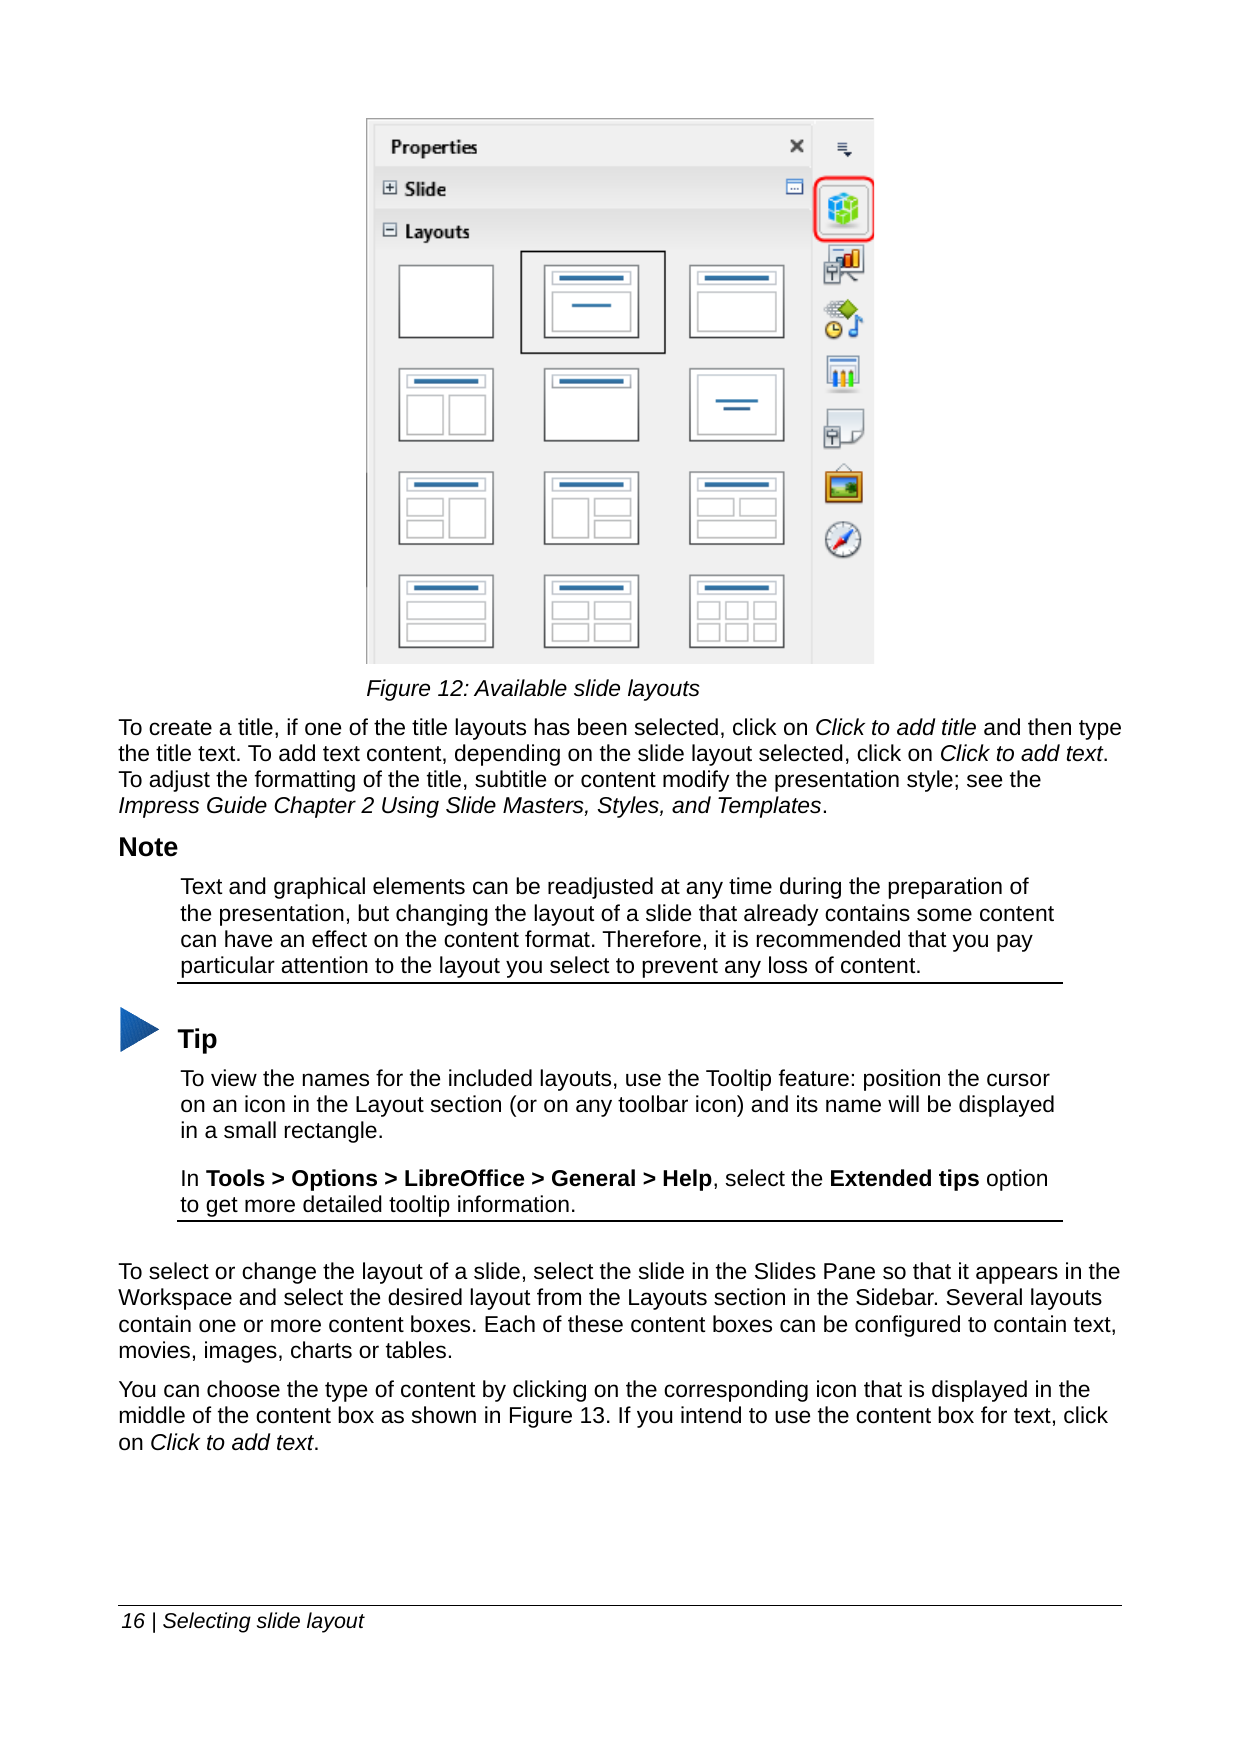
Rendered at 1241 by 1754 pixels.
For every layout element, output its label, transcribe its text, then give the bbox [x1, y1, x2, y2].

text To select or change the layout of a slide, select the slide in the Slides Pane so that it appears in the Workspace and select the desired layout from the Layouts section in the Sidebar. Several layouts contain one or more content boxes. Each of these content boxes can be configured to contain text, movies, images, charts or tables. [118, 1258, 1122, 1363]
text Text and graphical elements can be readjusted at any time during the preparation of the presentation, but changing the layout of a slide that already contains some content can have an effect on the content format. Therefore, it is recommended that you pay particular attention to the layout you select to prevent any loss of content. [177, 870, 1063, 982]
text In Tools > Options > LibreOffice > General > Help, select the Extended tips option to get more detailed tooltip information. [177, 1162, 1063, 1220]
picture [366, 118, 875, 664]
text You can choose the type of content by clicking on the corresponding icon that is displayed in the middle of the content box as shown in Figure 13. If you intend to use the content box for text, click on Click to add text. [118, 1376, 1122, 1455]
subtitle Tip [118, 1005, 1122, 1054]
subtitle Note [118, 831, 1122, 863]
text To create a title, if one of the title layouts has been selected, click on Click to add title and then type the title text. To add text content, depending on the slide layout selected, click on Click to add text. To adjust the formatting of the title, subtitle or content modify the presentation style; see the Impress Guide Chapter 2 Using Slide Masters, Styles, and Templates. [118, 713, 1122, 819]
text Figure 12: Available slide layouts [366, 675, 874, 701]
text To view the names for the included layouts, use the Tooltip feature: position the cursor on an icon in the Layout section (or on any toolbar icon) and its name will be displayed in a small rectangle. [177, 1062, 1063, 1144]
